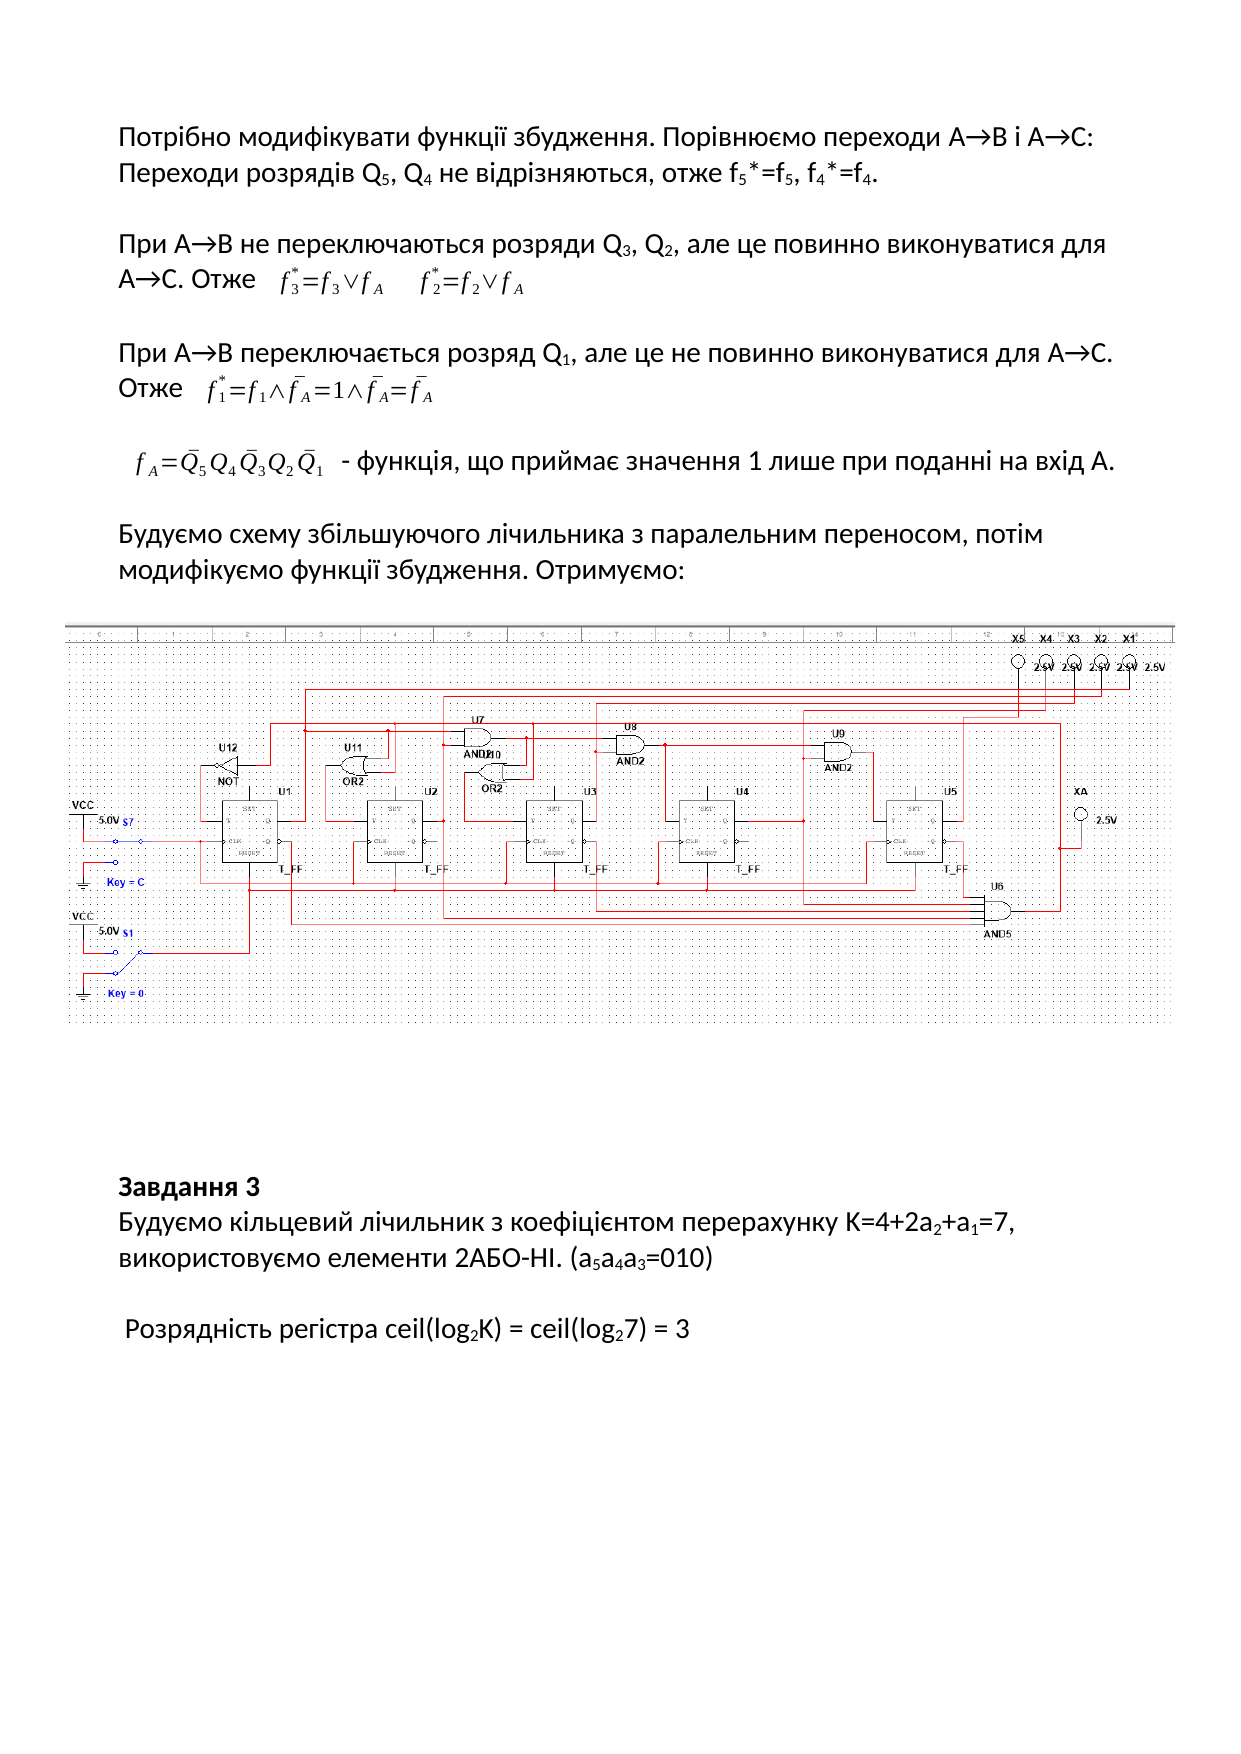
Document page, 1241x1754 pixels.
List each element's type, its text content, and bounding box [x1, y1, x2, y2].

text Переходи розрядів Q5, Q4 не відрізняються, отже f5*=f5, f4*=f4. [118, 154, 1122, 189]
text Потрібно модифікувати функції збудження. Порівнюємо переходи A→B і A→C: [118, 118, 1122, 154]
text При A→B переключається розряд Q1, але це не повинно виконуватися для A→C. Отже [118, 334, 1122, 407]
text При A→B не переключаються розряди Q3, Q2, але це повинно виконуватися для A→C. Отже [118, 225, 1122, 298]
picture [65, 622, 1175, 1026]
text - функція, що приймає значення 1 лише при поданні на вхід А. [118, 442, 1122, 480]
text Будуємо кільцевий лічильник з коефіцієнтом перерахунку K=4+2a2+a1=7, використовуємо елементи 2АБО-НІ. (a5a4a3=010) [118, 1203, 1122, 1275]
text Розрядність регістра ceil(log2K) = ceil(log27) = 3 [118, 1310, 1122, 1346]
text Будуємо схему збільшуючого лічильника з паралельним переносом, потім модифікуємо функції збудження. Отримуємо: [118, 515, 1122, 587]
text Завдання 3 [118, 1168, 1122, 1203]
